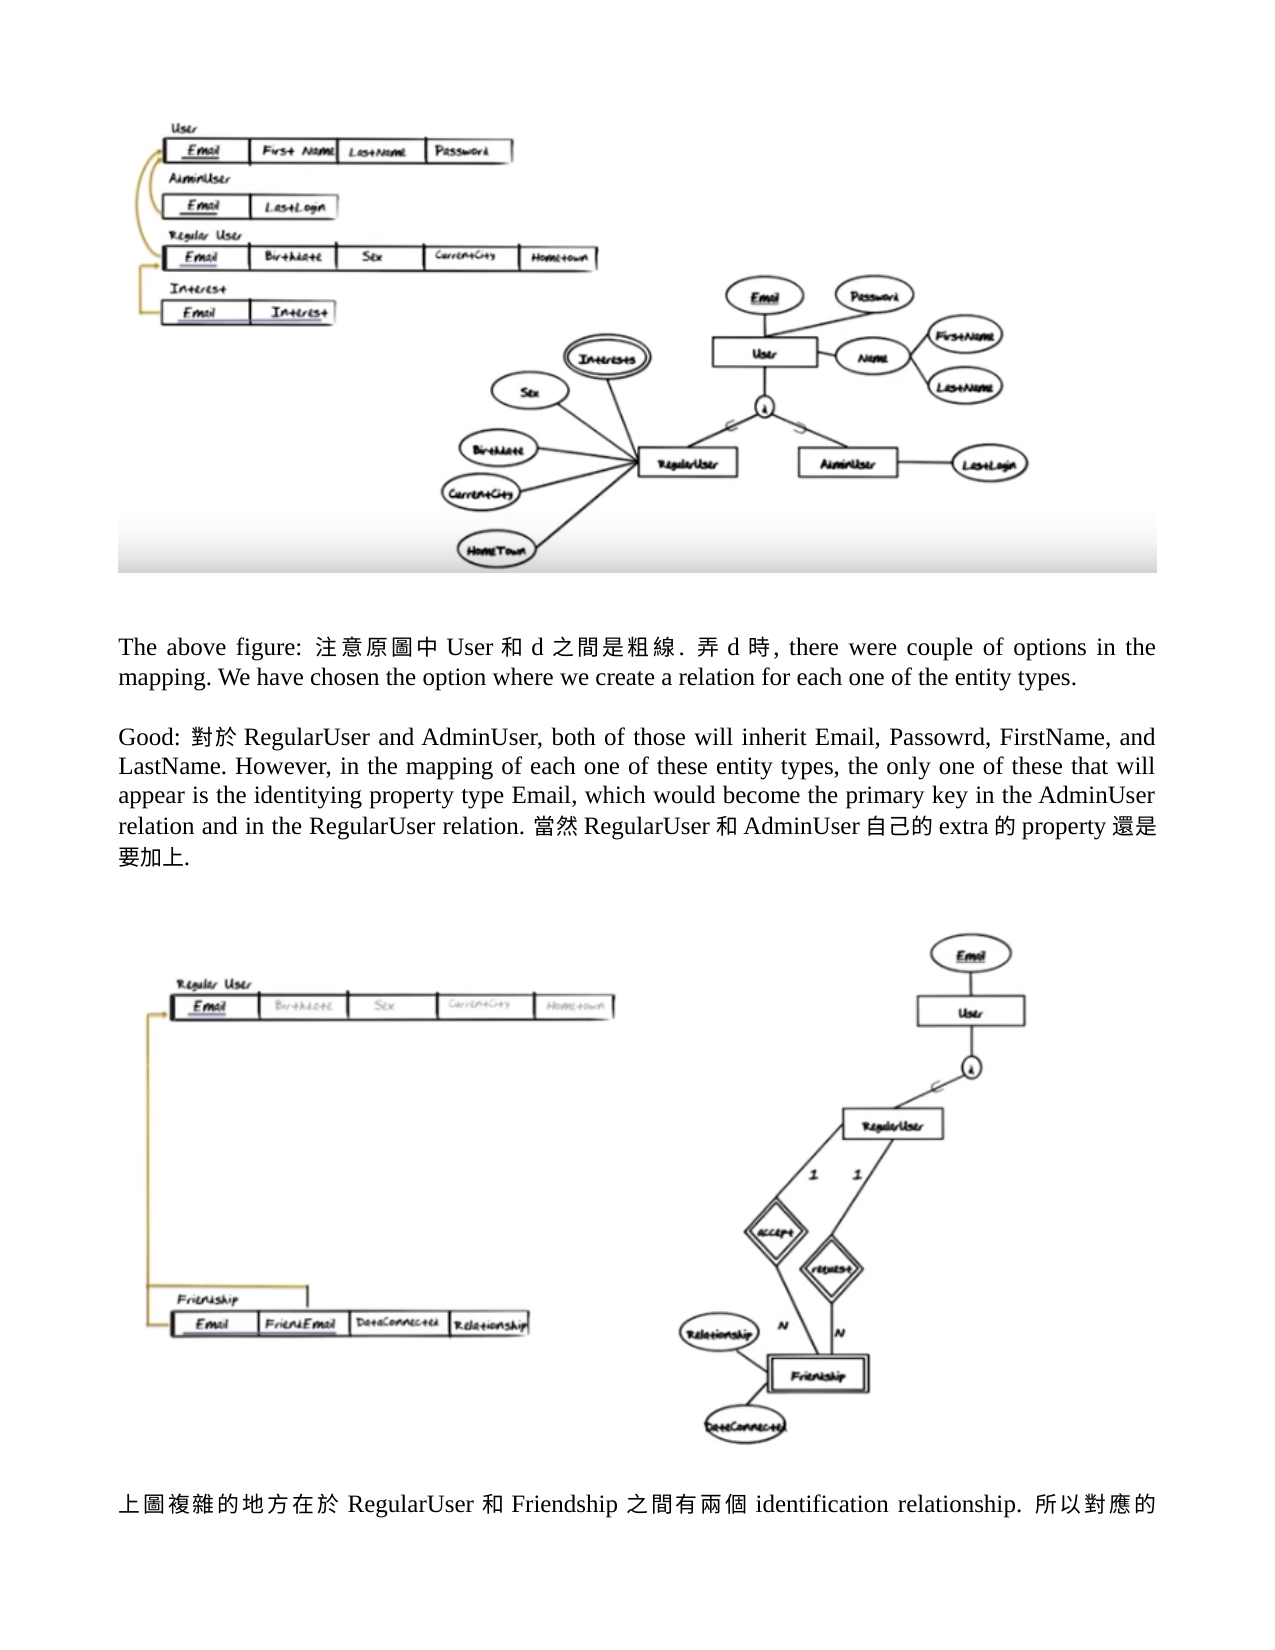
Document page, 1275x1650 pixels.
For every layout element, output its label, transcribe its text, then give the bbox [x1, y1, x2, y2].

text 上圖複雜的地方在於RegularUser和Friendship之間有兩個identification relationship. 所以對應的 [118, 1487, 1157, 1519]
text Good: 對於RegularUser and AdminUser, both of those will inherit Email, Passowrd, FirstName, and LastName. However, in the mapping of each one of these entity types, the only one of these that will appear is the identitying property type Email, which would become the primary key in the AdminUser relation and in the RegularUser relation. 當然RegularUser和AdminUser自己的extra的property還是要加上. [118, 719, 1157, 872]
picture [118, 900, 1157, 1459]
text The above figure: 注意原圖中User和d之間是粗線. 弄d時, there were couple of options in the mapping. We have chosen the option where we create a relation for each one of the entity types. [118, 630, 1157, 691]
picture [118, 118, 1157, 573]
